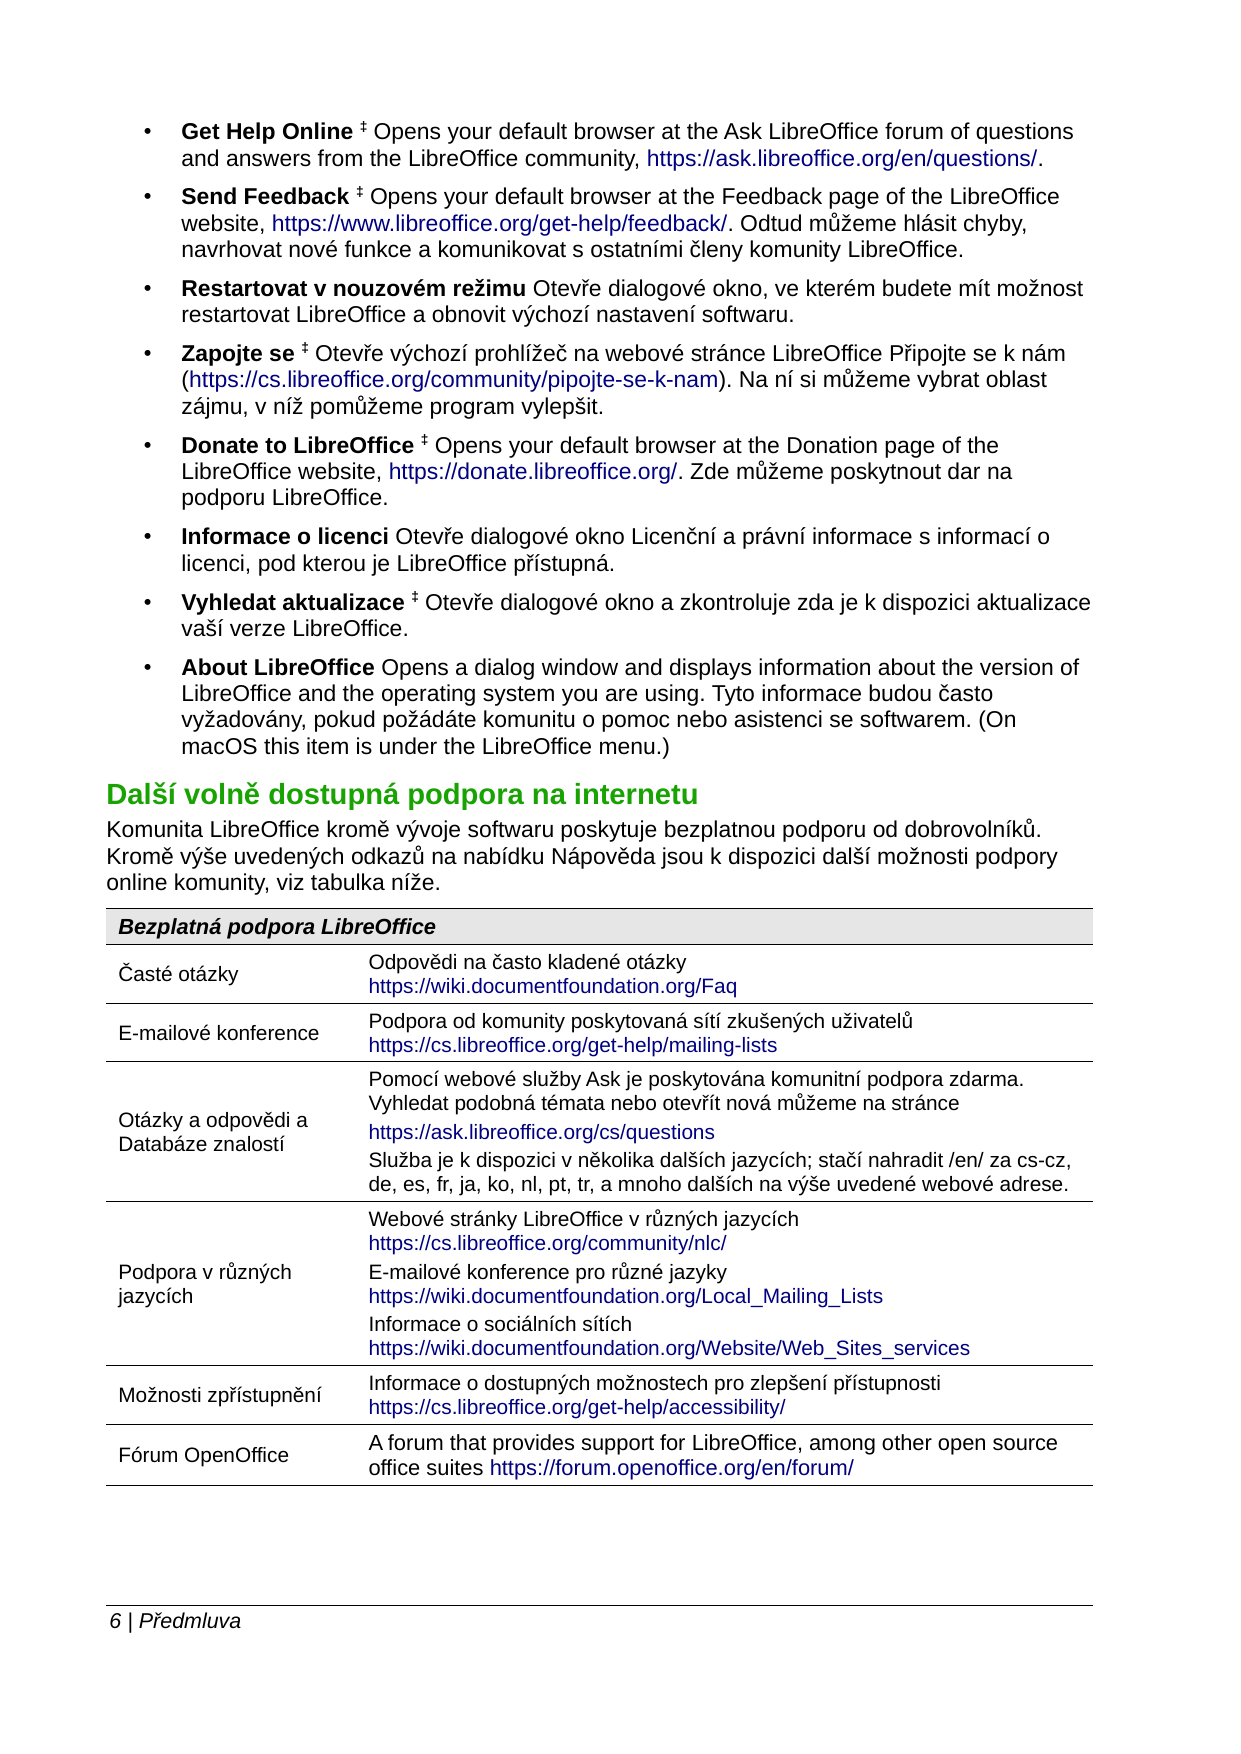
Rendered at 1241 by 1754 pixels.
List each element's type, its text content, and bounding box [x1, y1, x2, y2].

list Get Help Online ‡ Opens your default browser at the Ask LibreOffice forum of questions and answers from the LibreOffice community, https://ask.libreoffice.org/en/questions/. [144, 118, 1093, 171]
list Informace o licenci Otevře dialogové okno Licenční a právní informace s informací o licenci, pod kterou je LibreOffice přístupná. [144, 523, 1093, 576]
list Vyhledat aktualizace ‡ Otevře dialogové okno a zkontroluje zda je k dispozici aktualizace vaší verze LibreOffice. [144, 588, 1093, 641]
table_header Bezplatná podpora LibreOffice [106, 909, 1093, 944]
table_cell Časté otázky [106, 945, 356, 1002]
list About LibreOffice Opens a dialog window and displays information about the version of LibreOffice and the operating system you are using. Tyto informace budou často vyžadovány, pokud požádáte komunitu o pomoc nebo asistenci se softwarem. (On macOS this item is under the LibreOffice menu.) [144, 654, 1093, 759]
text Komunita LibreOffice kromě vývoje softwaru poskytuje bezplatnou podporu od dobrovolníků. Kromě výše uvedených odkazů na nabídku Nápověda jsou k dispozici další možnosti podpory online komunity, viz tabulka níže. [106, 816, 1093, 895]
table_cell Podpora od komunity poskytovaná sítí zkušených uživatelů https://cs.libreoffice.org/get-help/mailing-lists [356, 1004, 1093, 1061]
list Donate to LibreOffice ‡ Opens your default browser at the Donation page of the LibreOffice website, https://donate.libreoffice.org/. Zde můžeme poskytnout dar na podporu LibreOffice. [144, 432, 1093, 511]
table_cell Odpovědi na často kladené otázky https://wiki.documentfoundation.org/Faq [356, 945, 1093, 1002]
table_cell Fórum OpenOffice [106, 1425, 356, 1484]
table_cell A forum that provides support for LibreOffice, among other open source office suites https://forum.openoffice.org/en/forum/ [356, 1425, 1093, 1484]
list Restartovat v nouzovém režimu Otevře dialogové okno, ve kterém budete mít možnost restartovat LibreOffice a obnovit výchozí nastavení softwaru. [144, 275, 1093, 328]
table_cell Otázky a odpovědi a Databáze znalostí [106, 1062, 356, 1201]
table_cell Pomocí webové služby Ask je poskytována komunitní podpora zdarma. Vyhledat podobná témata nebo otevřít nová můžeme na stránce https://ask.libreoffice.org/cs/questions Služba je k dispozici v několika dalších jazycích; stačí nahradit /en/ za cs-cz, de, es, fr, ja, ko, nl, pt, tr, a mnoho dalších na výše uvedené webové adrese. [356, 1062, 1093, 1201]
table_cell Možnosti zpřístupnění [106, 1366, 356, 1423]
table_cell Webové stránky LibreOffice v různých jazycích https://cs.libreoffice.org/community/nlc/ E-mailové konference pro různé jazyky https://wiki.documentfoundation.org/Local_Mailing_Lists Informace o sociálních sítích https://wiki.documentfoundation.org/Website/Web_Sites_services [356, 1202, 1093, 1365]
subtitle Další volně dostupná podpora na internetu [106, 777, 1093, 810]
table_cell Informace o dostupných možnostech pro zlepšení přístupnosti https://cs.libreoffice.org/get-help/accessibility/ [356, 1366, 1093, 1423]
list Send Feedback ‡ Opens your default browser at the Feedback page of the LibreOffice website, https://www.libreoffice.org/get-help/feedback/. Odtud můžeme hlásit chyby, navrhovat nové funkce a komunikovat s ostatními členy komunity LibreOffice. [144, 183, 1093, 262]
list Zapojte se ‡ Otevře výchozí prohlížeč na webové stránce LibreOffice Připojte se k nám (https://cs.libreoffice.org/community/pipojte-se-k-nam). Na ní si můžeme vybrat oblast zájmu, v níž pomůžeme program vylepšit. [144, 340, 1093, 419]
table_cell E-mailové konference [106, 1004, 356, 1061]
table_cell Podpora v různých jazycích [106, 1202, 356, 1365]
